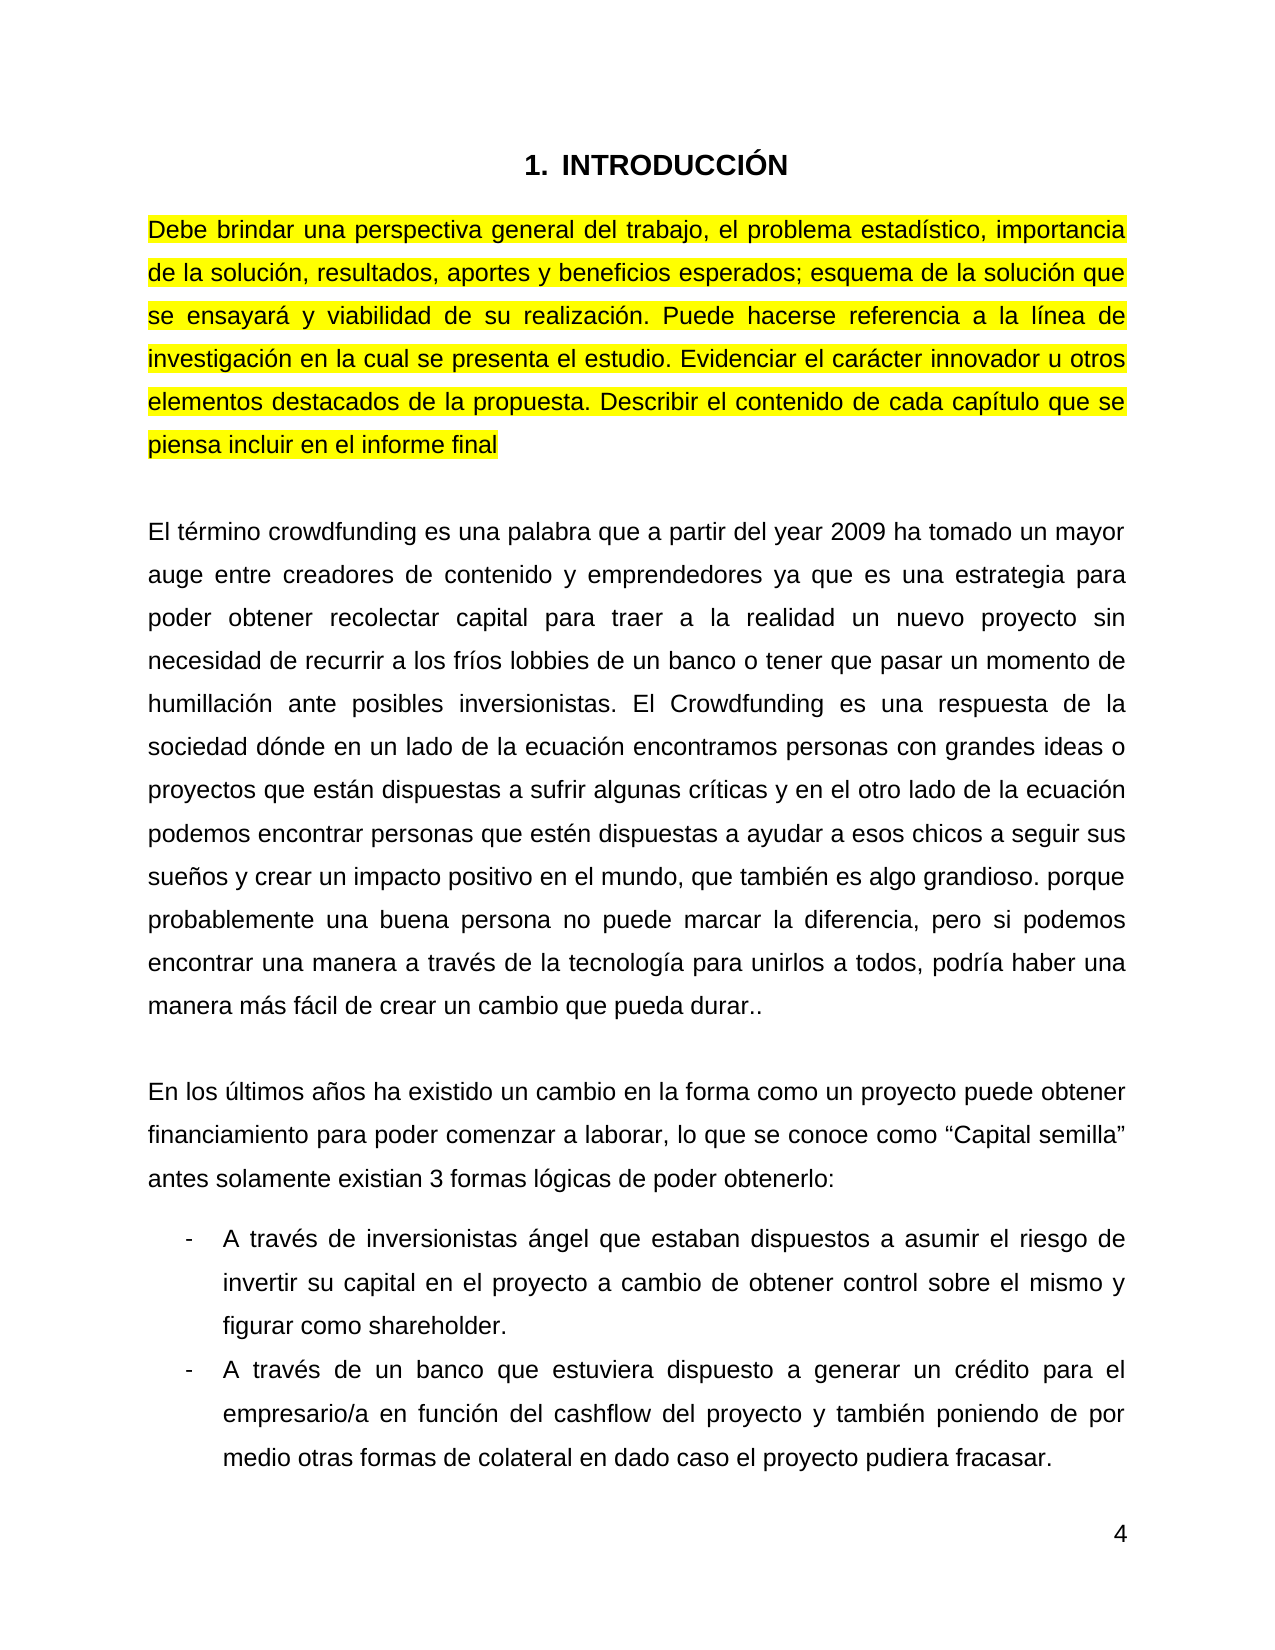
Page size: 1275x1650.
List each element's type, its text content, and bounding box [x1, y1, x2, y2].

list A través de inversionistas ángel que estaban dispuestos a asumir el riesgo de invertir su capital en el proyecto a cambio de obtener control sobre el mismo y figurar como shareholder. [185, 1223, 1127, 1340]
list INTRODUCCIÓN [185, 148, 1127, 181]
list A través de un banco que estuviera dispuesto a generar un crédito para el empresario/a en función del cashflow del proyecto y también poniendo de por medio otras formas de colateral en dado caso el proyecto pudiera fracasar. [185, 1354, 1127, 1471]
text En los últimos años ha existido un cambio en la forma como un proyecto puede obtener financiamiento para poder comenzar a laborar, lo que se conoce como “Capital semilla” antes solamente existian 3 formas lógicas de poder obtenerlo: [148, 1077, 1127, 1192]
text Debe brindar una perspectiva general del trabajo, el problema estadístico, importancia de la solución, resultados, aportes y beneficios esperados; esquema de la solución que se ensayará y viabilidad de su realización. Puede hacerse referencia a la línea de investigación en la cual se presenta el estudio. Evidenciar el carácter innovador u otros elementos destacados de la propuesta. Describir el contenido de cada capítulo que se piensa incluir en el informe final [148, 215, 1127, 459]
text El término crowdfunding es una palabra que a partir del year 2009 ha tomado un mayor auge entre creadores de contenido y emprendedores ya que es una estrategia para poder obtener recolectar capital para traer a la realidad un nuevo proyecto sin necesidad de recurrir a los fríos lobbies de un banco o tener que pasar un momento de humillación ante posibles inversionistas. El Crowdfunding es una respuesta de la sociedad dónde en un lado de la ecuación encontramos personas con grandes ideas o proyectos que están dispuestas a sufrir algunas críticas y en el otro lado de la ecuación podemos encontrar personas que estén dispuestas a ayudar a esos chicos a seguir sus sueños y crear un impacto positivo en el mundo, que también es algo grandioso. porque probablemente una buena persona no puede marcar la diferencia, pero si podemos encontrar una manera a través de la tecnología para unirlos a todos, podría haber una manera más fácil de crear un cambio que pueda durar.. [148, 517, 1127, 1020]
